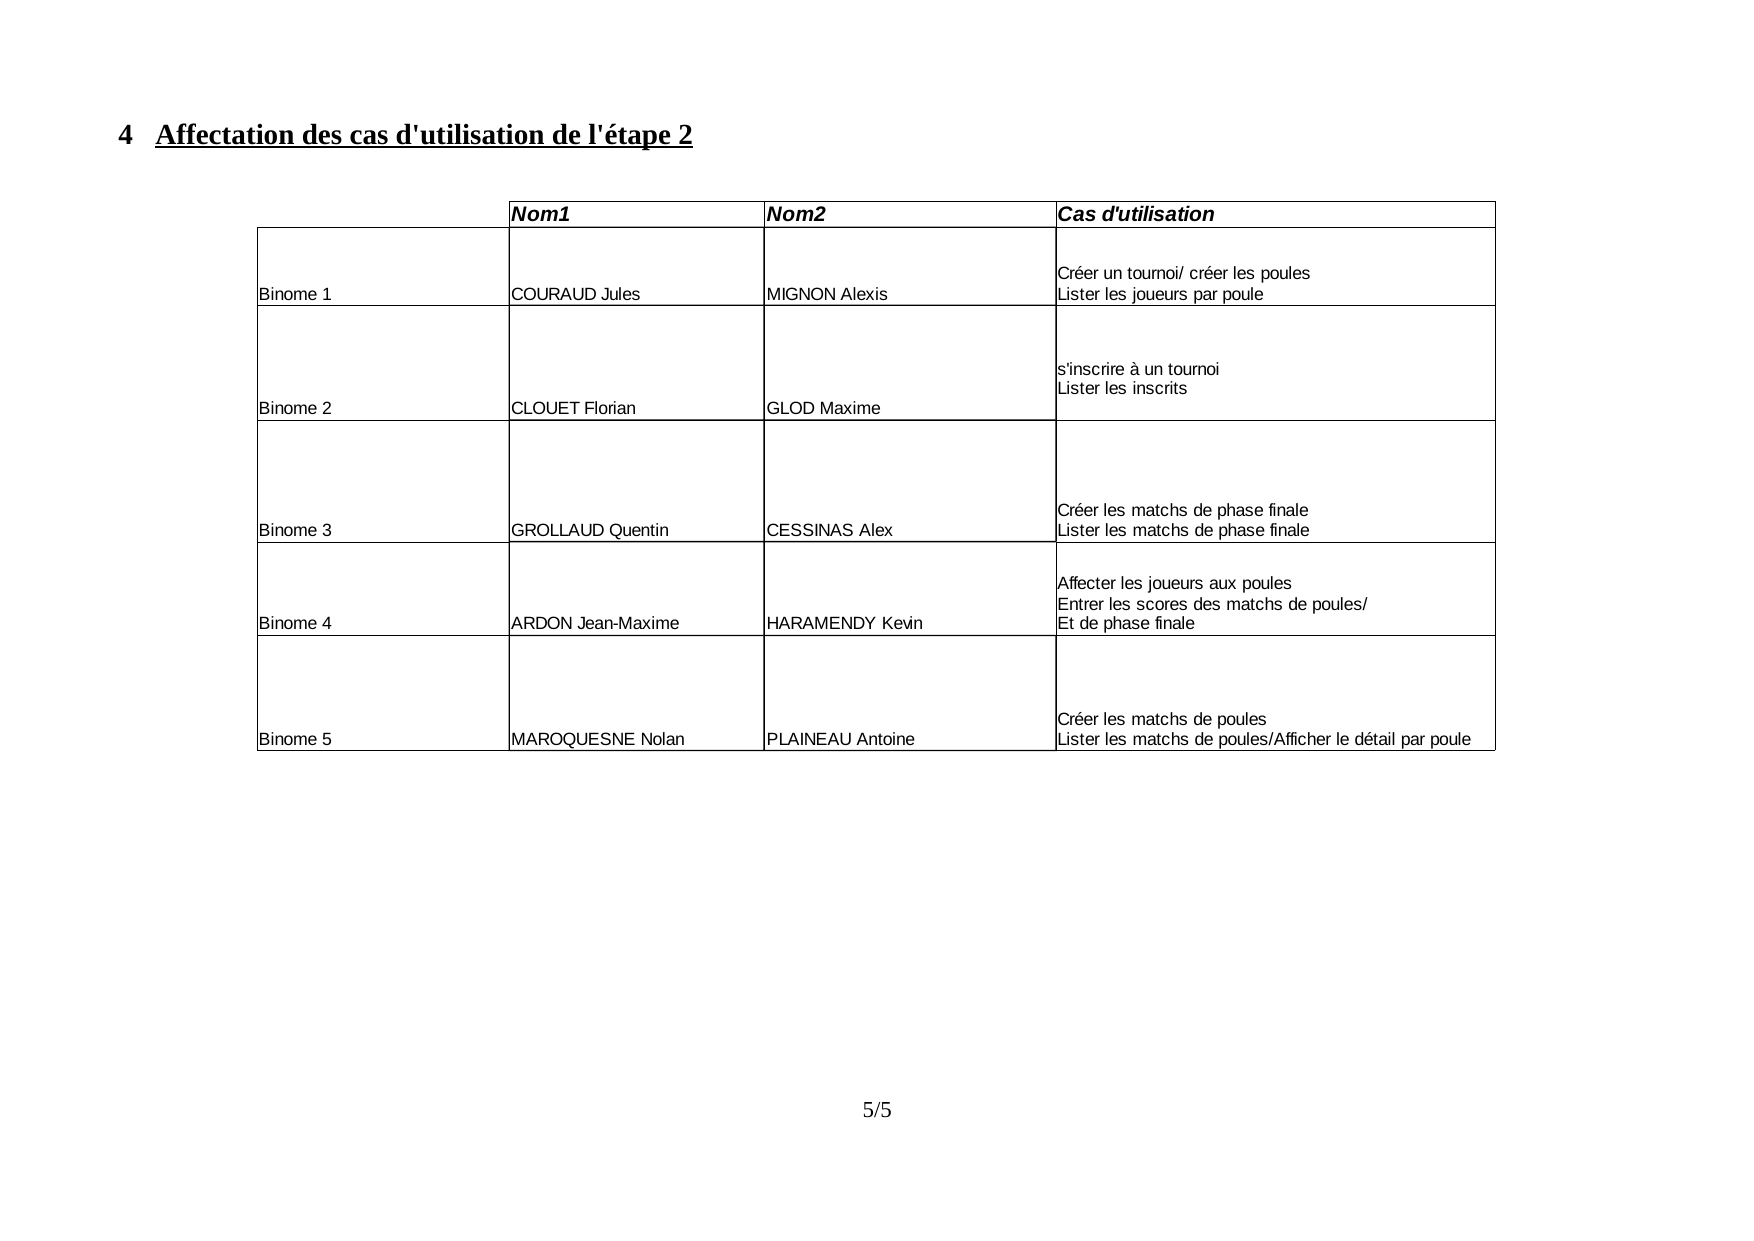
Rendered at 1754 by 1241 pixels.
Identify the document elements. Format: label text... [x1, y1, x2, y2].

subtitle Affectation des cas d'utilisation de l'étape 2 [118, 118, 1636, 150]
